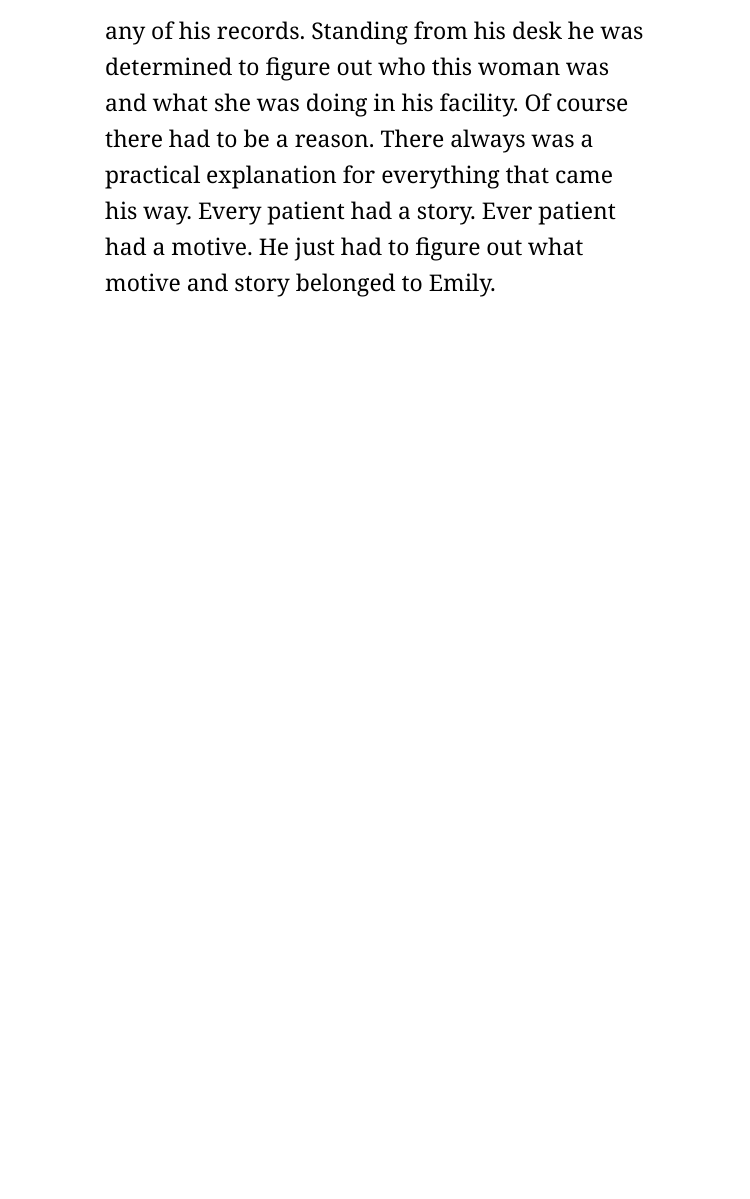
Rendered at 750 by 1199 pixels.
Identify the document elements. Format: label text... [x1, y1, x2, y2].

text any of his records. Standing from his desk he was determined to figure out who this woman was and what she was doing in his facility. Of course there had to be a reason. There always was a practical explanation for everything that came his way. Every patient had a story. Ever patient had a motive. He just had to figure out what motive and story belonged to Emily. [105, 15, 645, 298]
